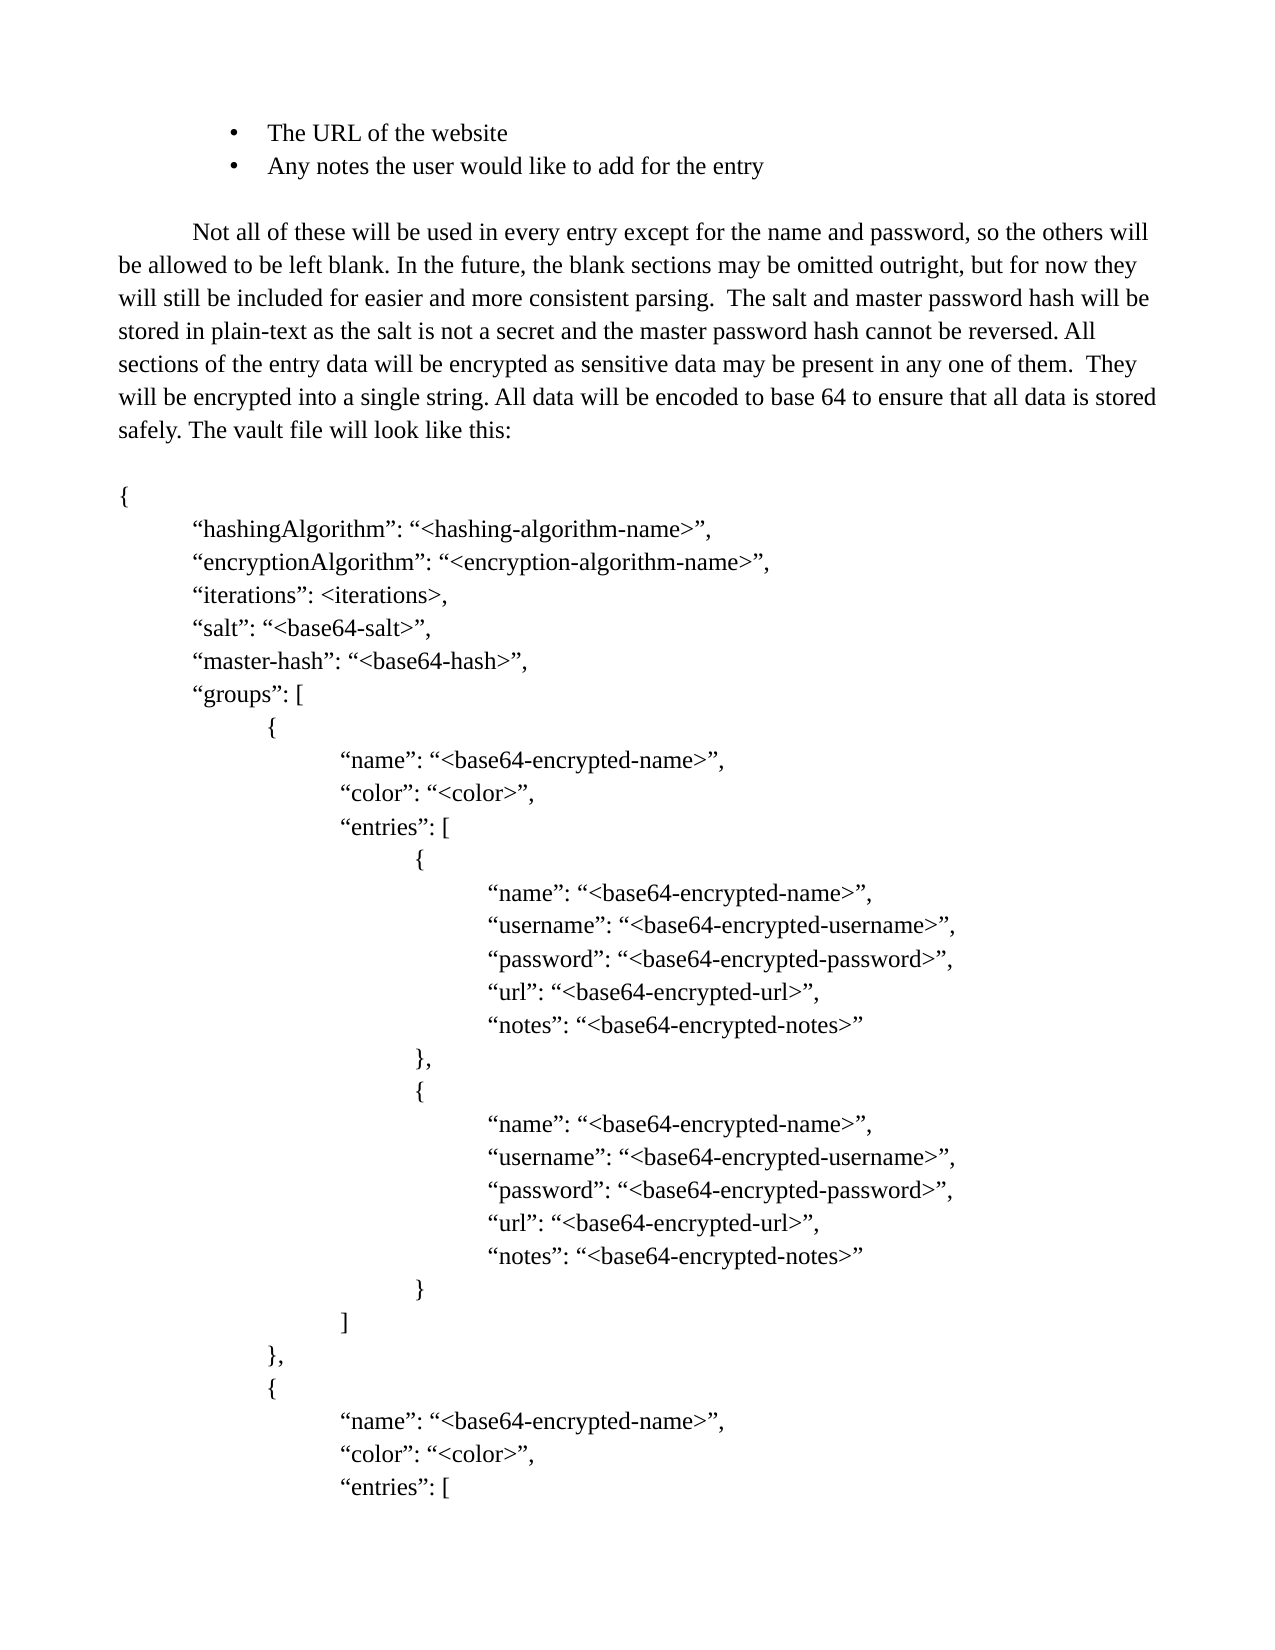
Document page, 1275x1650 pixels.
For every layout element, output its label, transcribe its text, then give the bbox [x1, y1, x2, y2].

text “color”: “<color>”, [118, 1439, 1157, 1468]
text “hashingAlgorithm”: “<hashing-algorithm-name>”, [118, 514, 1157, 543]
text “master-hash”: “<base64-hash>”, [118, 646, 1157, 675]
text “name”: “<base64-encrypted-name>”, [118, 1406, 1157, 1435]
text “name”: “<base64-encrypted-name>”, [118, 746, 1157, 774]
list The URL of the website [229, 118, 1157, 147]
text “username”: “<base64-encrypted-username>”, [118, 911, 1157, 939]
text “password”: “<base64-encrypted-password>”, [118, 1175, 1157, 1203]
text “password”: “<base64-encrypted-password>”, [118, 944, 1157, 972]
text “entries”: [ [118, 812, 1157, 840]
text }, [118, 1043, 1157, 1071]
text } [118, 1274, 1157, 1303]
text “entries”: [ [118, 1472, 1157, 1501]
text “notes”: “<base64-encrypted-notes>” [118, 1241, 1157, 1269]
text “name”: “<base64-encrypted-name>”, [118, 878, 1157, 906]
text “color”: “<color>”, [118, 778, 1157, 807]
text “name”: “<base64-encrypted-name>”, [118, 1109, 1157, 1137]
text “iterations”: <iterations>, [118, 580, 1157, 609]
text “groups”: [ [118, 679, 1157, 708]
text { [118, 712, 1157, 741]
list Any notes the user would like to add for the entry [229, 151, 1157, 180]
text “url”: “<base64-encrypted-url>”, [118, 977, 1157, 1005]
text { [118, 481, 1157, 510]
text “username”: “<base64-encrypted-username>”, [118, 1142, 1157, 1171]
text “notes”: “<base64-encrypted-notes>” [118, 1010, 1157, 1038]
text { [118, 1076, 1157, 1104]
text Not all of these will be used in every entry except for the name and password, so the others will be allowed to be left blank. In the future, the blank sections may be omitted outright, but for now they will still be included for easier and more consistent parsing. The salt and master password hash will be stored in plain-text as the salt is not a secret and the master password hash cannot be reversed. All sections of the entry data will be encrypted as sensitive data may be present in any one of them. They will be encrypted into a single string. All data will be encoded to base 64 to ensure that all data is stored safely. The vault file will look like this: [118, 217, 1157, 477]
text { [118, 1373, 1157, 1402]
text { [118, 844, 1157, 873]
text “salt”: “<base64-salt>”, [118, 613, 1157, 642]
text “url”: “<base64-encrypted-url>”, [118, 1208, 1157, 1237]
text }, [118, 1340, 1157, 1369]
text ] [118, 1307, 1157, 1336]
text “encryptionAlgorithm”: “<encryption-algorithm-name>”, [118, 547, 1157, 576]
